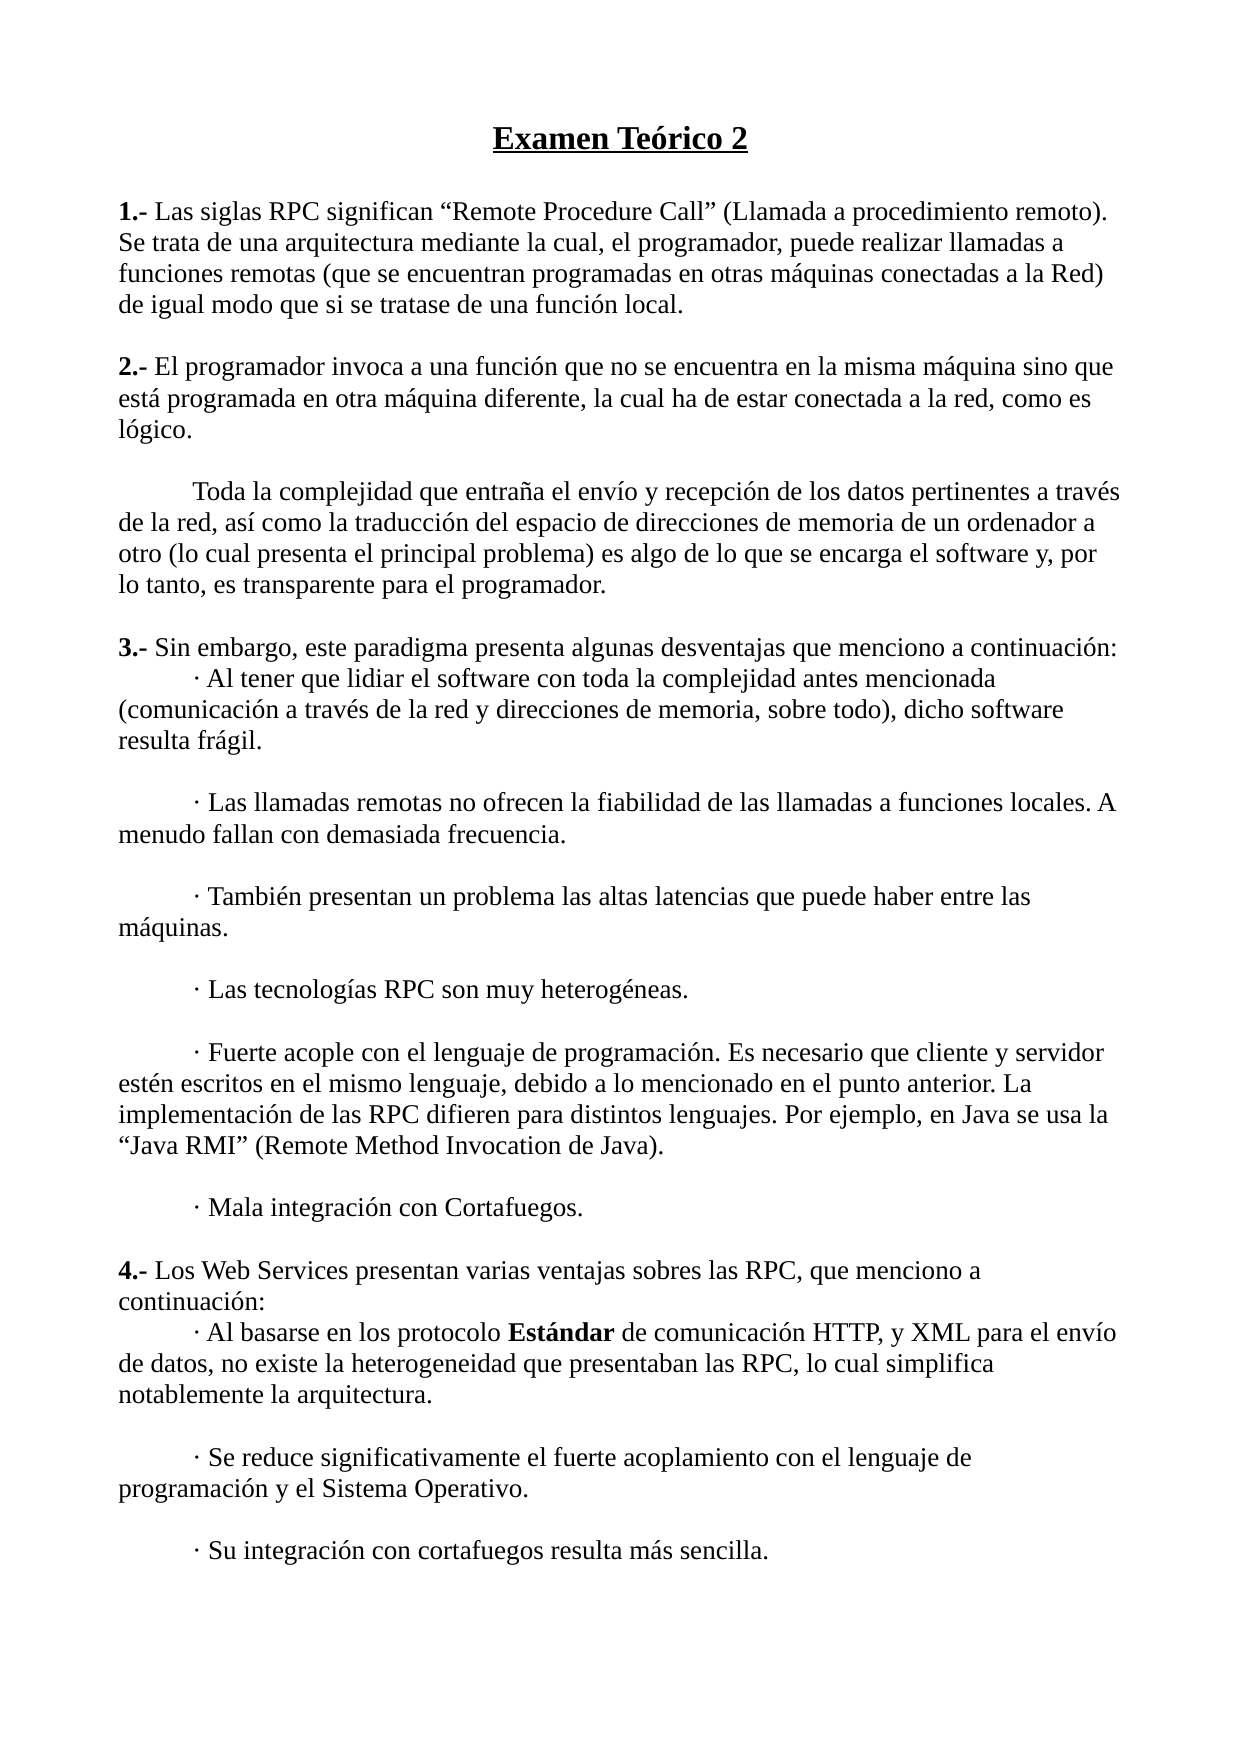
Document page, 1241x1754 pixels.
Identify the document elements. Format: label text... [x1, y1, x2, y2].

text · Las tecnologías RPC son muy heterogéneas. [118, 973, 1122, 1004]
text · Mala integración con Cortafuegos. [118, 1191, 1122, 1223]
text Examen Teórico 2 [118, 118, 1122, 156]
text Toda la complejidad que entraña el envío y recepción de los datos pertinentes a través de la red, así como la traducción del espacio de direcciones de memoria de un ordenador a otro (lo cual presenta el principal problema) es algo de lo que se encarga el software y, por lo tanto, es transparente para el programador. [118, 475, 1122, 600]
text · También presentan un problema las altas latencias que puede haber entre las máquinas. [118, 880, 1122, 942]
text 4.- Los Web Services presentan varias ventajas sobres las RPC, que menciono a continuación: [118, 1254, 1122, 1316]
text · Las llamadas remotas no ofrecen la fiabilidad de las llamadas a funciones locales. A menudo fallan con demasiada frecuencia. [118, 787, 1122, 849]
text 3.- Sin embargo, este paradigma presenta algunas desventajas que menciono a continuación: [118, 631, 1122, 662]
text · Al basarse en los protocolo Estándar de comunicación HTTP, y XML para el envío de datos, no existe la heterogeneidad que presentaban las RPC, lo cual simplifica notablemente la arquitectura. [118, 1316, 1122, 1409]
text 2.- El programador invoca a una función que no se encuentra en la misma máquina sino que está programada en otra máquina diferente, la cual ha de estar conectada a la red, como es lógico. [118, 351, 1122, 444]
text · Se reduce significativamente el fuerte acoplamiento con el lenguaje de programación y el Sistema Operativo. [118, 1441, 1122, 1503]
text 1.- Las siglas RPC significan “Remote Procedure Call” (Llamada a procedimiento remoto). [118, 195, 1122, 226]
text · Al tener que lidiar el software con toda la complejidad antes mencionada (comunicación a través de la red y direcciones de memoria, sobre todo), dicho software resulta frágil. [118, 662, 1122, 755]
text · Su integración con cortafuegos resulta más sencilla. [118, 1534, 1122, 1565]
text · Fuerte acople con el lenguaje de programación. Es necesario que cliente y servidor estén escritos en el mismo lenguaje, debido a lo mencionado en el punto anterior. La implementación de las RPC difieren para distintos lenguajes. Por ejemplo, en Java se usa la “Java RMI” (Remote Method Invocation de Java). [118, 1036, 1122, 1160]
text Se trata de una arquitectura mediante la cual, el programador, puede realizar llamadas a funciones remotas (que se encuentran programadas en otras máquinas conectadas a la Red) de igual modo que si se tratase de una función local. [118, 226, 1122, 319]
